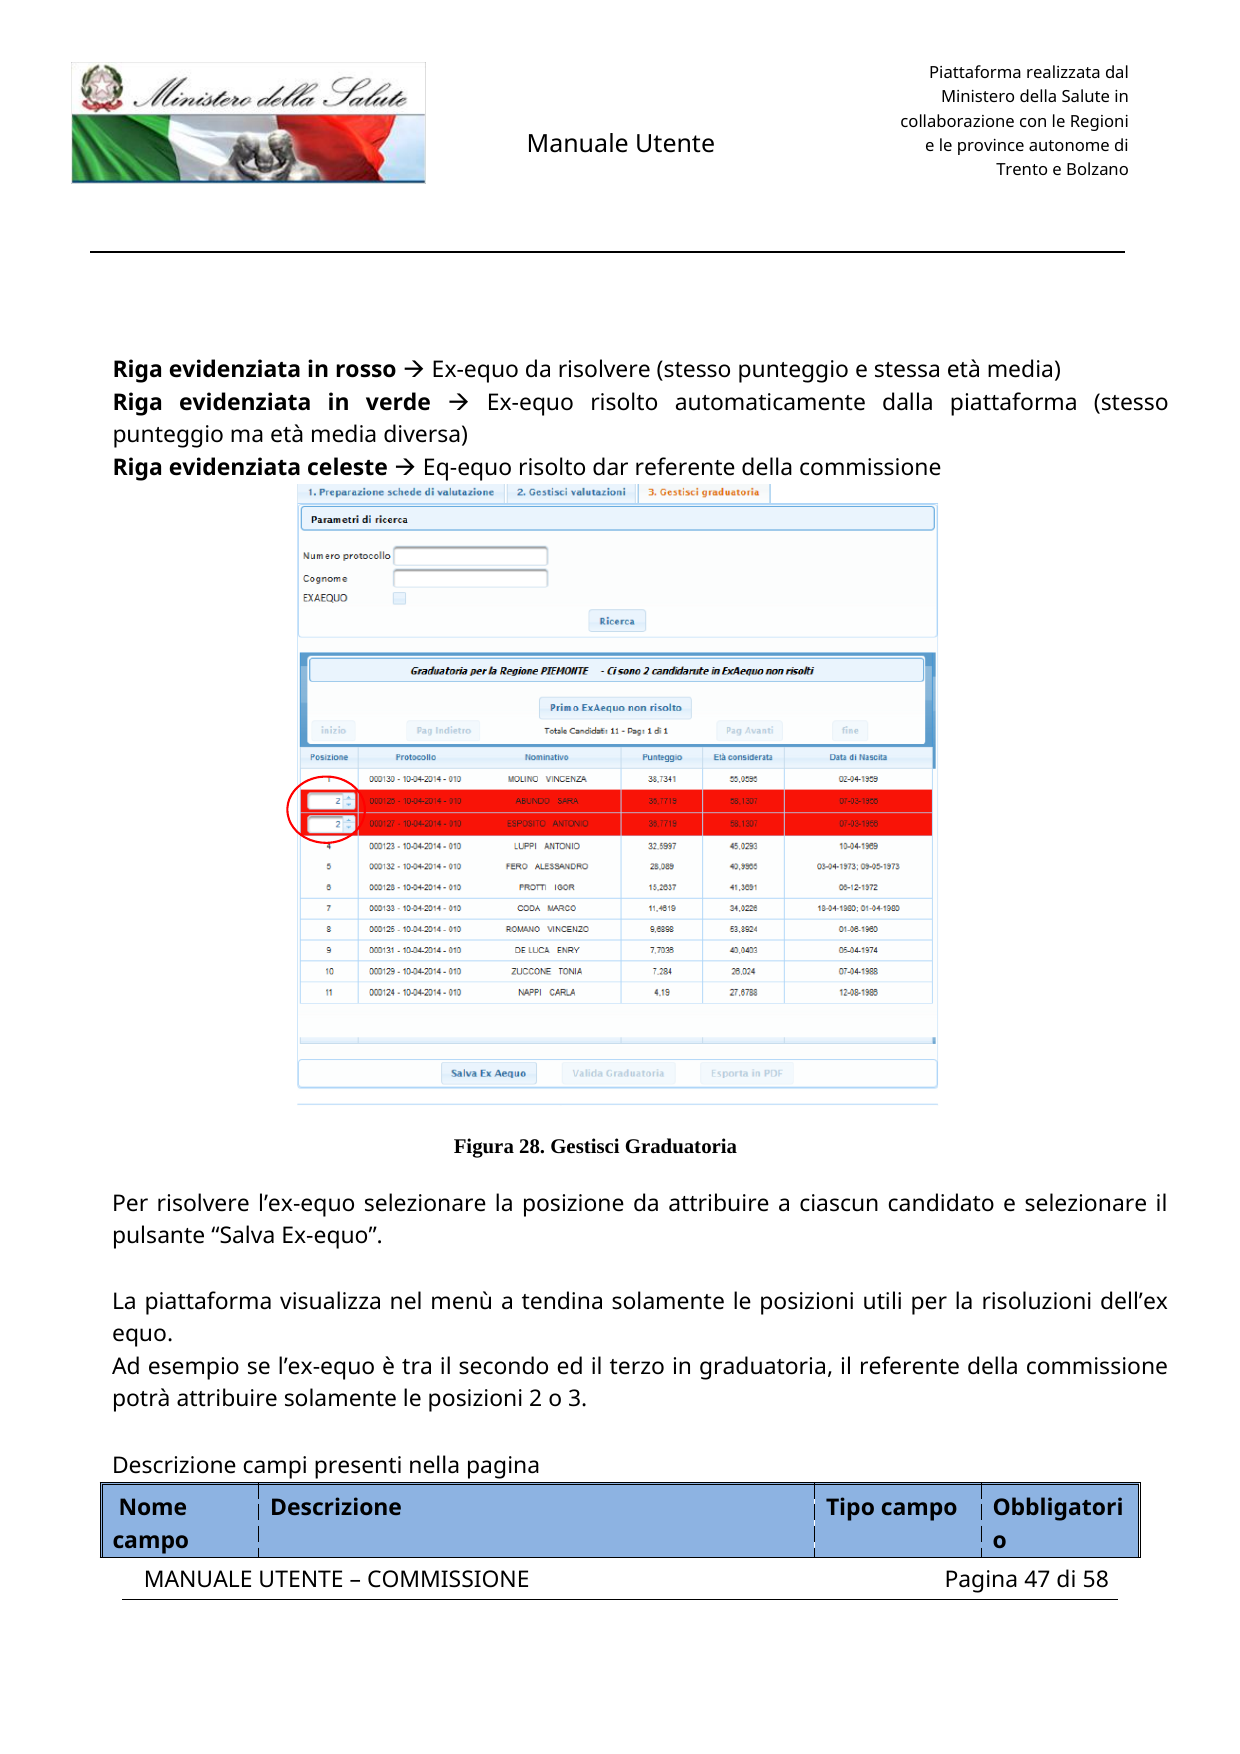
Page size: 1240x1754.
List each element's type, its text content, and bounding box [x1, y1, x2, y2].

text La piattaforma visualizza nel menù a tendina solamente le posizioni utili per la risoluzioni dell’ex equo. [112, 1285, 1169, 1348]
table_header Descrizione [259, 1485, 814, 1557]
text Riga evidenziata in rosso  Ex-equo da risolvere (stesso punteggio e stessa età media) [112, 353, 1169, 384]
table_header Obbligatorio [981, 1485, 1138, 1557]
table_header Nome campo [103, 1485, 259, 1557]
text Per risolvere l’ex-equo selezionare la posizione da attribuire a ciascun candidato e selezionare il pulsante “Salva Ex-equo”. [112, 1187, 1169, 1250]
text Figura 28. Gestisci Graduatoria [297, 1134, 1178, 1158]
text Descrizione campi presenti nella pagina [112, 1449, 1169, 1480]
text Ad esempio se l’ex-equo è tra il secondo ed il terzo in graduatoria, il referente della commissione potrà attribuire solamente le posizioni 2 o 3. [112, 1350, 1169, 1413]
text Riga evidenziata in verde  Ex-equo risolto automaticamente dalla piattaforma (stesso punteggio ma età media diversa) [112, 386, 1169, 449]
table_header Tipo campo [815, 1485, 981, 1557]
text Riga evidenziata celeste  Eq-equo risolto dar referente della commissione [112, 451, 1169, 483]
